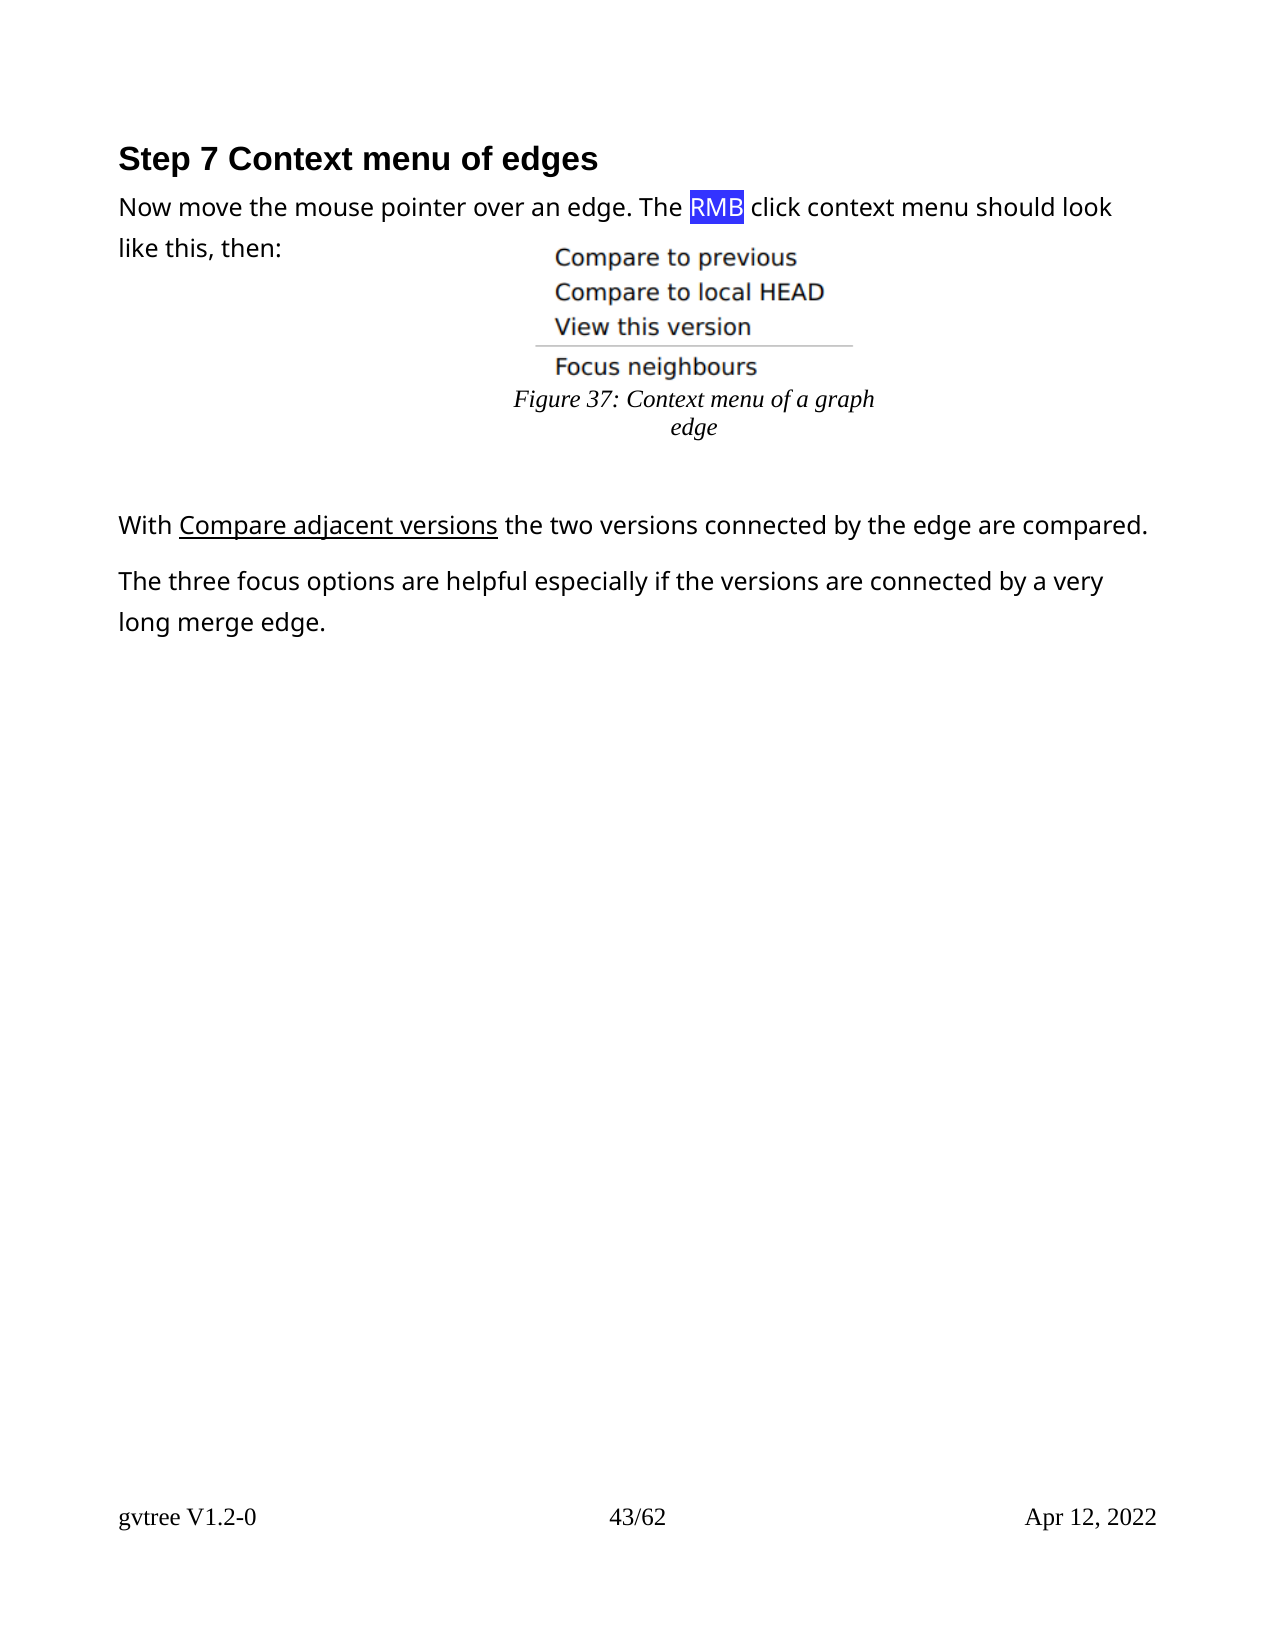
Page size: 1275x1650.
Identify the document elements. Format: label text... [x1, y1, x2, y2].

text [493, 441, 897, 451]
text With Compare adjacent versions the two versions connected by the edge are compared. [118, 508, 1157, 542]
text Now move the mouse pointer over an edge. The RMB click context menu should look like this, then: [118, 190, 1157, 265]
text Figure 37: Context menu of a graph edge [493, 253, 897, 441]
subtitle Step 7 Context menu of edges [118, 139, 1157, 178]
picture [533, 240, 857, 384]
text The three focus options are helpful especially if the versions are connected by a very long merge edge. [118, 563, 1157, 638]
